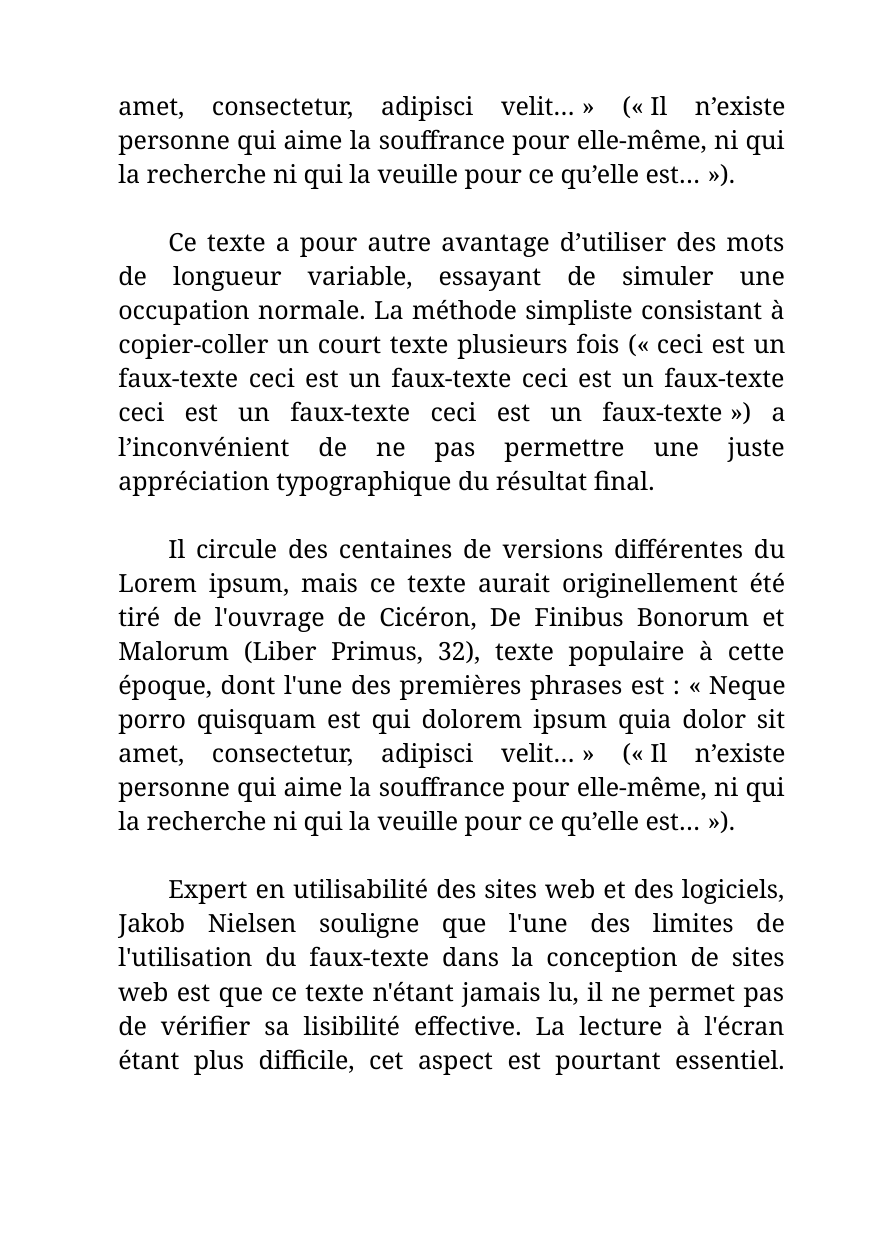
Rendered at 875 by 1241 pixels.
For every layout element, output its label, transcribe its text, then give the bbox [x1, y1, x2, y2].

text Expert en utilisabilité des sites web et des logiciels, Jakob Nielsen souligne que l'une des limites de l'utilisation du faux-texte dans la conception de sites web est que ce texte n'étant jamais lu, il ne permet pas de vérifier sa lisibilité effective. La lecture à l'écran étant plus difficile, cet aspect est pourtant essentiel. [118, 872, 786, 1076]
text amet, consectetur, adipisci velit… » (« Il n’existe personne qui aime la souffrance pour elle-même, ni qui la recherche ni qui la veuille pour ce qu’elle est… »). [118, 88, 786, 191]
text Il circule des centaines de versions différentes du Lorem ipsum, mais ce texte aurait originellement été tiré de l'ouvrage de Cicéron, De Finibus Bonorum et Malorum (Liber Primus, 32), texte populaire à cette époque, dont l'une des premières phrases est : « Neque porro quisquam est qui dolorem ipsum quia dolor sit amet, consectetur, adipisci velit… » (« Il n’existe personne qui aime la souffrance pour elle-même, ni qui la recherche ni qui la veuille pour ce qu’elle est… »). [118, 531, 786, 838]
text Ce texte a pour autre avantage d’utiliser des mots de longueur variable, essayant de simuler une occupation normale. La méthode simpliste consistant à copier-coller un court texte plusieurs fois (« ceci est un faux-texte ceci est un faux-texte ceci est un faux-texte ceci est un faux-texte ceci est un faux-texte ») a l’inconvénient de ne pas permettre une juste appréciation typographique du résultat final. [118, 225, 786, 497]
